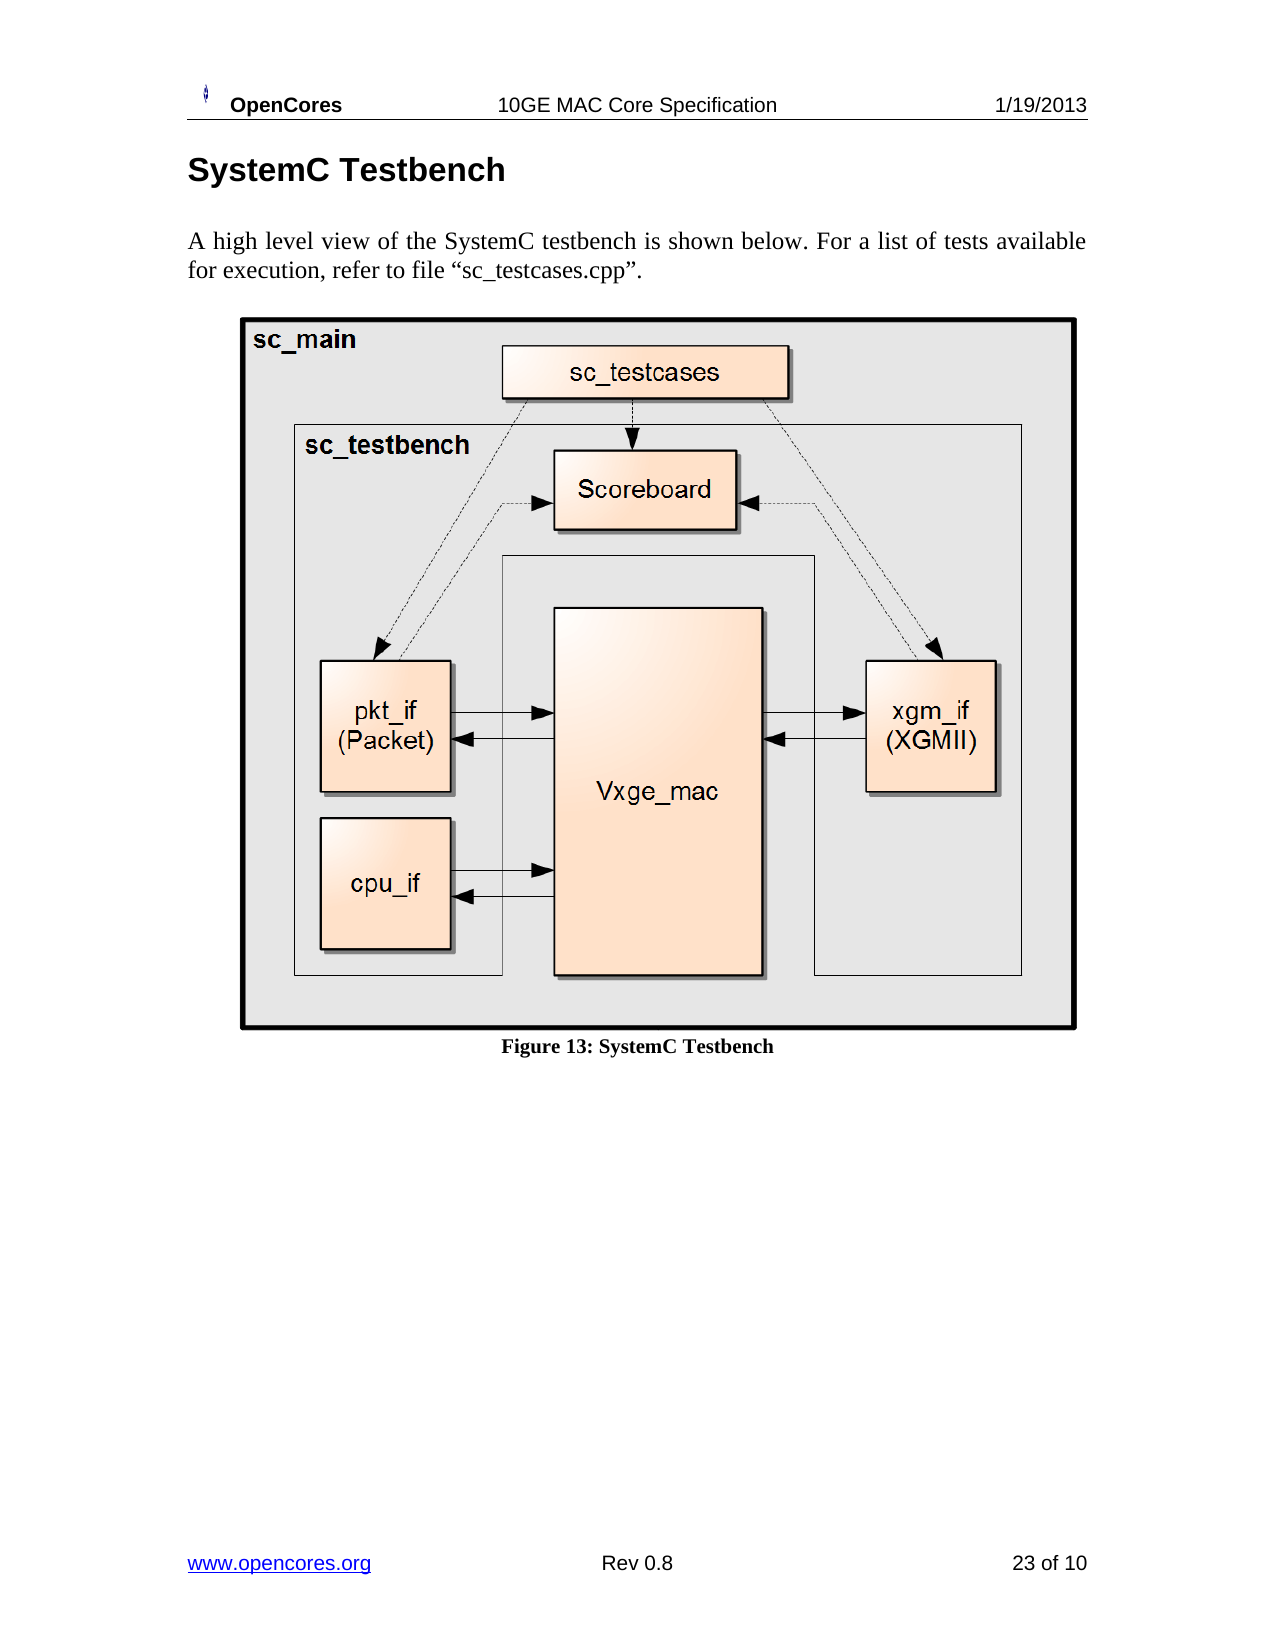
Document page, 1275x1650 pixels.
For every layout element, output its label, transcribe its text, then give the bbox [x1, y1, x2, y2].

text A high level view of the SystemC testbench is shown below. For a list of tests available for execution, refer to file “sc_testcases.cpp”. [187, 226, 1088, 283]
text Figure 13: SystemC Testbench [187, 308, 1088, 1058]
picture [231, 308, 1087, 1035]
subtitle SystemC Testbench [187, 150, 1088, 188]
